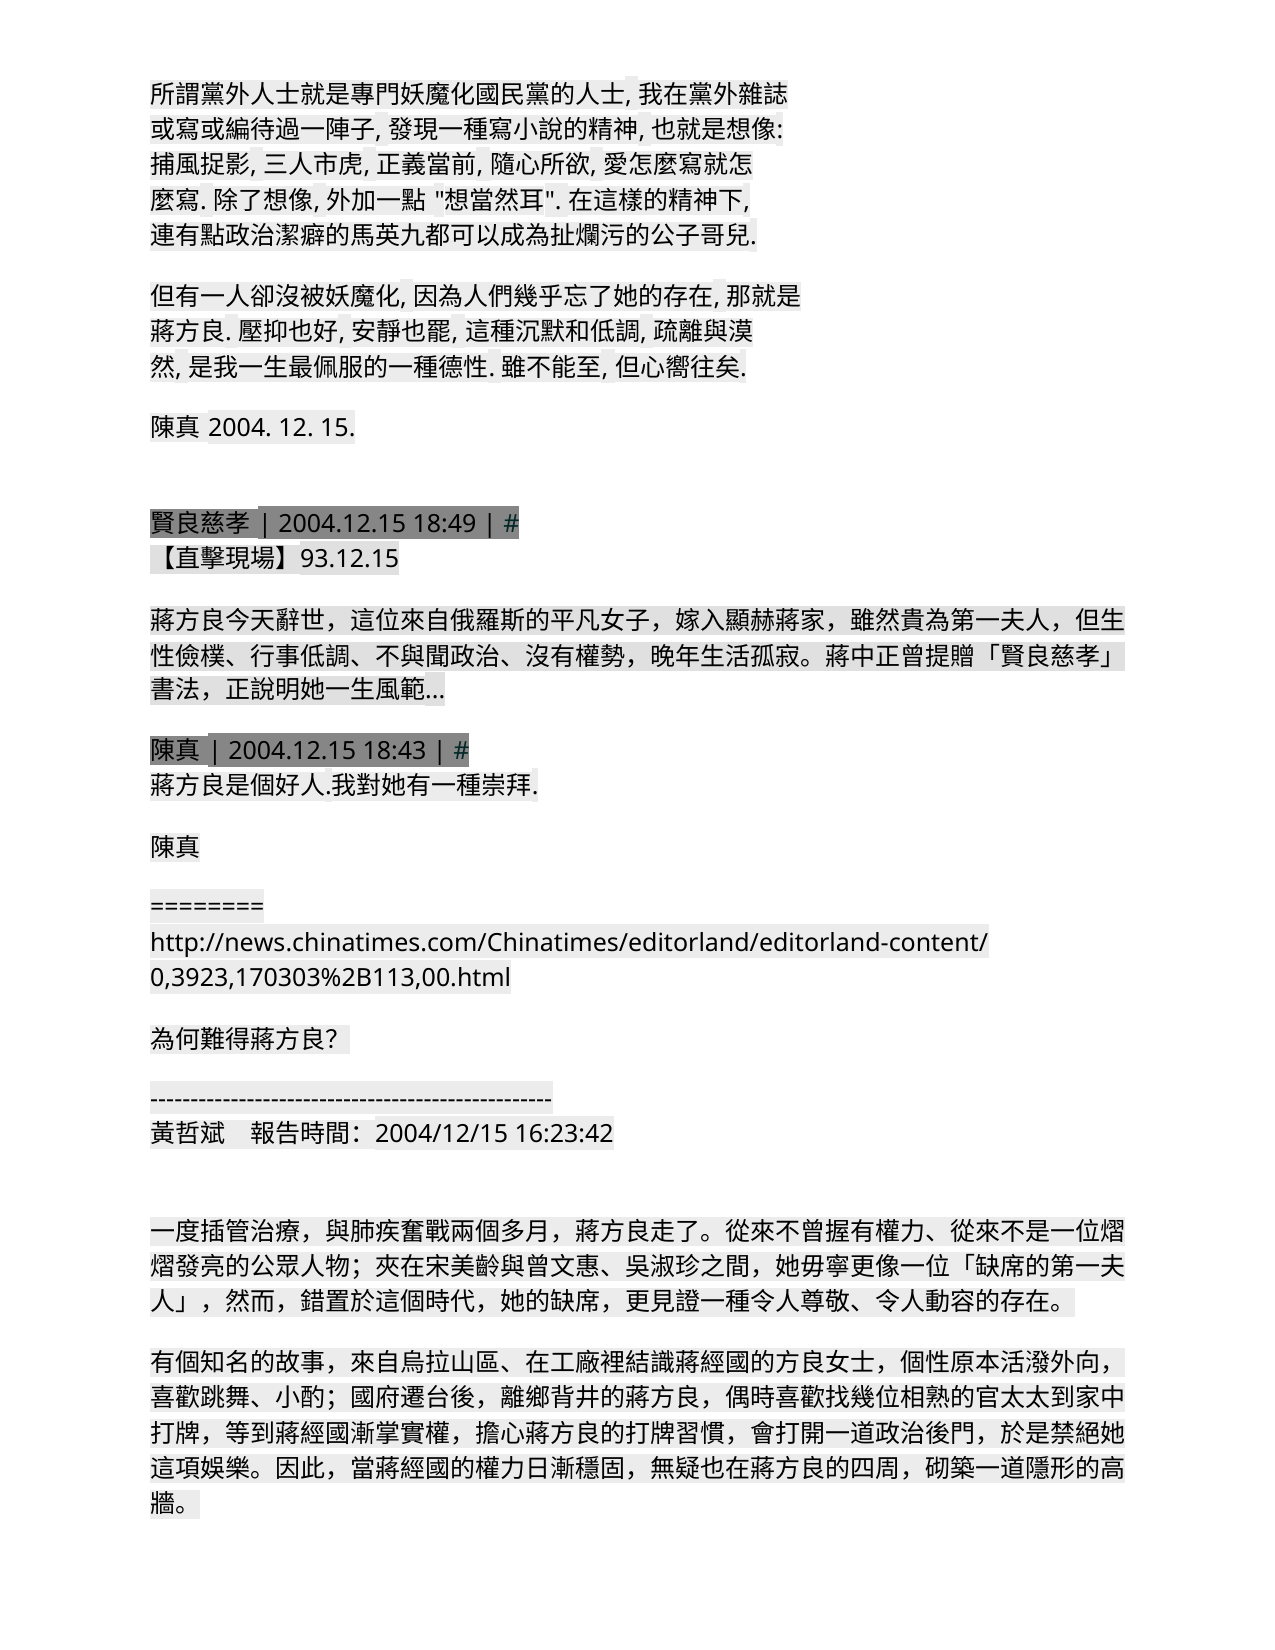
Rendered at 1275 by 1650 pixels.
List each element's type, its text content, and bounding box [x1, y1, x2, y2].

text ======== http://news.chinatimes.com/Chinatimes/editorland/editorland-content/0,3923,170303%2B113,00.html [150, 887, 1125, 994]
text 有個知名的故事，來自烏拉山區、在工廠裡結識蔣經國的方良女士，個性原本活潑外向，喜歡跳舞、小酌；國府遷台後，離鄉背井的蔣方良，偶時喜歡找幾位相熟的官太太到家中打牌，等到蔣經國漸掌實權，擔心蔣方良的打牌習慣，會打開一道政治後門，於是禁絕她這項娛樂。因此，當蔣經國的權力日漸穩固，無疑也在蔣方良的四周，砌築一道隱形的高牆。 [150, 1342, 1125, 1519]
text 一度插管治療，與肺疾奮戰兩個多月，蔣方良走了。從來不曾握有權力、從來不是一位熠熠發亮的公眾人物；夾在宋美齡與曾文惠、吳淑珍之間，她毋寧更像一位「缺席的第一夫人」，然而，錯置於這個時代，她的缺席，更見證一種令人尊敬、令人動容的存在。 [150, 1175, 1125, 1317]
text 賢良慈孝 | 2004.12.15 18:49 | # [150, 504, 1125, 539]
text 陳真 | 2004.12.15 18:43 | # [150, 731, 1125, 767]
text 蔣方良是個好人.我對她有一種崇拜. [150, 767, 1125, 802]
text 陳真 2004. 12. 15. [150, 408, 1125, 479]
text 【直擊現場】93.12.15 [150, 539, 1125, 575]
text 陳真 [150, 827, 1125, 862]
text 蔣方良今天辭世，這位來自俄羅斯的平凡女子，嫁入顯赫蔣家，雖然貴為第一夫人，但生性儉樸、行事低調、不與聞政治、沒有權勢，晚年生活孤寂。蔣中正曾提贈「賢良慈孝」書法，正說明她一生風範... [150, 600, 1125, 706]
text 所謂黨外人士就是專門妖魔化國民黨的人士, 我在黨外雜誌 或寫或編待過一陣子, 發現一種寫小說的精神, 也就是想像: 捕風捉影, 三人市虎, 正義當前, 隨心所欲, 愛怎麼寫就怎 麼寫. 除了想像, 外加一點 "想當然耳". 在這樣的精神下, 連有點政治潔癖的馬英九都可以成為扯爛污的公子哥兒. [150, 75, 1125, 252]
text 為何難得蔣方良？ [150, 1019, 1125, 1054]
text 但有一人卻沒被妖魔化, 因為人們幾乎忘了她的存在, 那就是 蔣方良. 壓抑也好, 安靜也罷, 這種沉默和低調, 疏離與漠 然, 是我一生最佩服的一種德性. 雖不能至, 但心嚮往矣. [150, 277, 1125, 383]
text -------------------------------------------------- 黃哲斌 報告時間：2004/12/15 16:23:42 [150, 1079, 1125, 1150]
